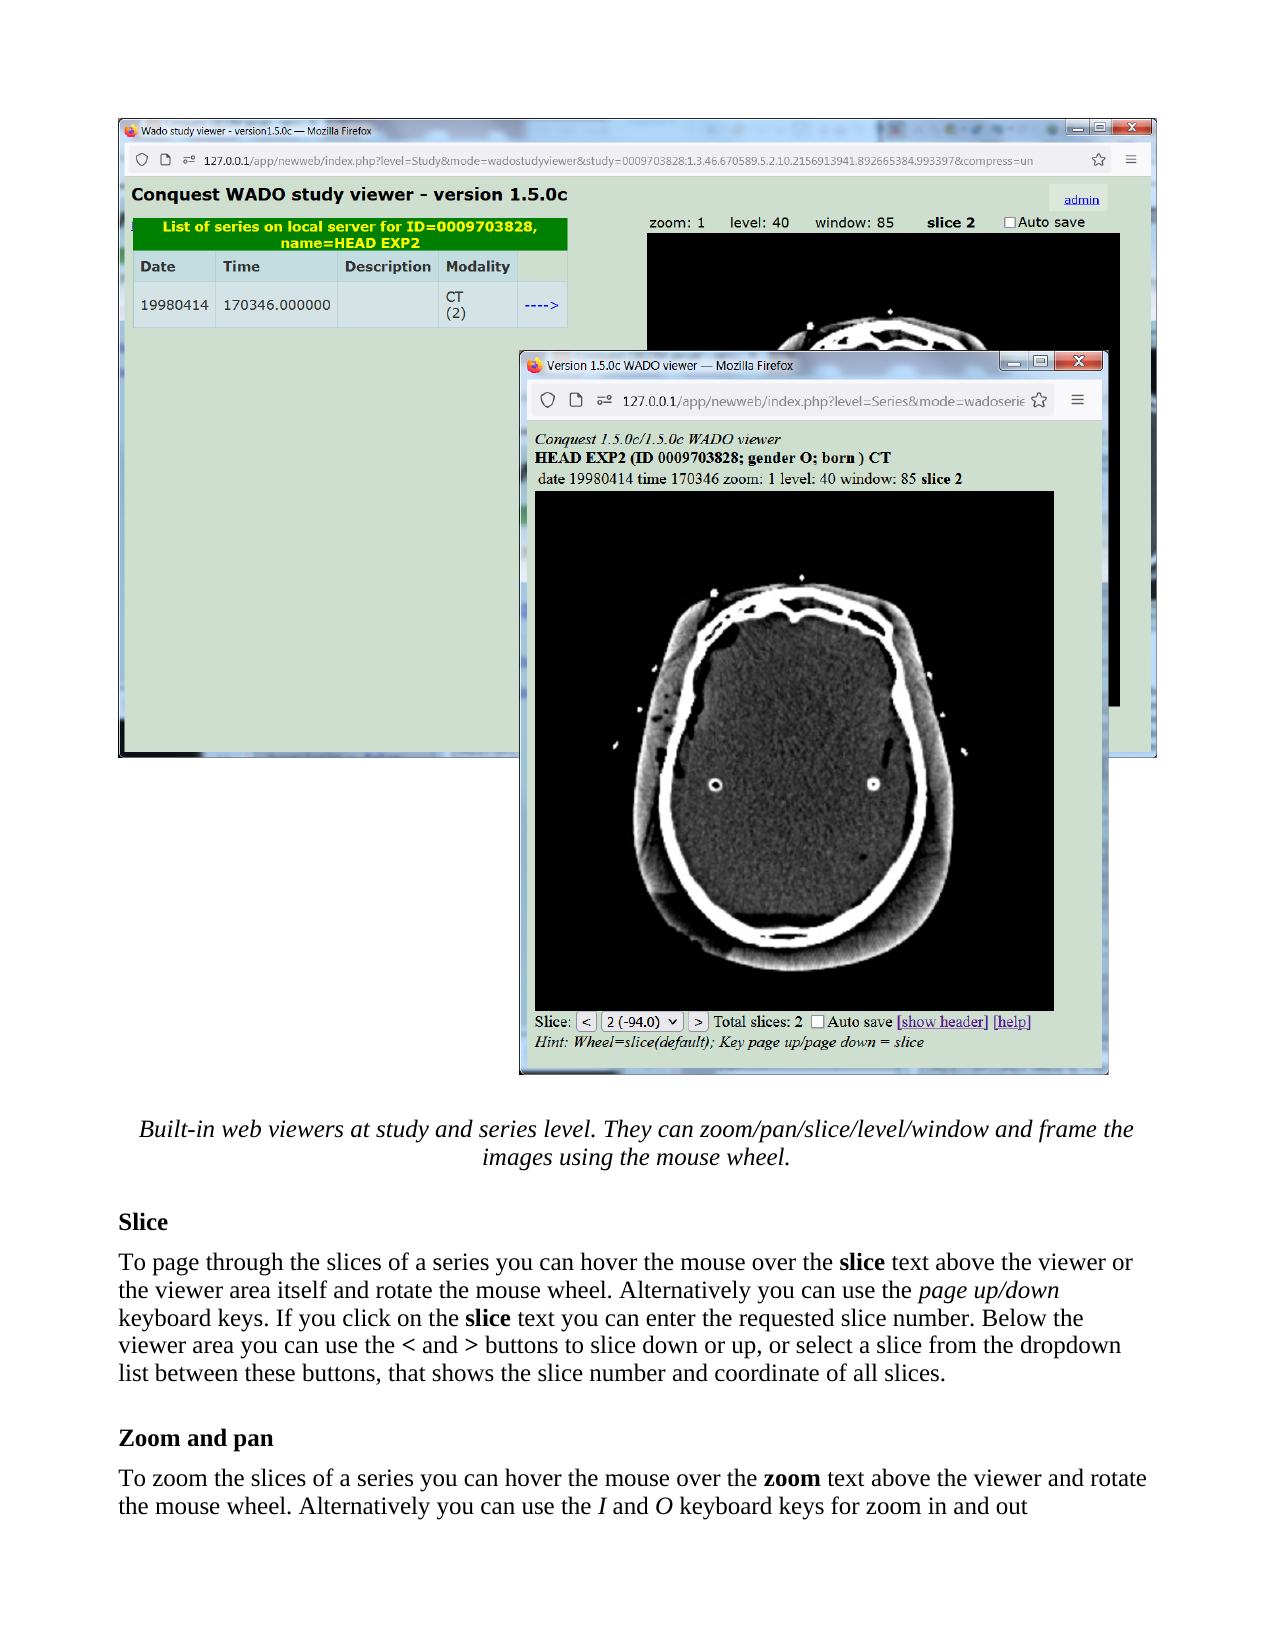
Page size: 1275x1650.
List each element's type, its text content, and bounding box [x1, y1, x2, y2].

text Built-in web viewers at study and series level. They can zoom/pan/slice/level/window and frame the images using the mouse wheel. [118, 1115, 1157, 1171]
text To page through the slices of a series you can hover the mouse over the slice text above the viewer or the viewer area itself and rotate the mouse wheel. Alternatively you can use the page up/down keyboard keys. If you click on the slice text you can enter the requested slice number. Below the viewer area you can use the < and > buttons to slice down or up, or select a slice from the dropdown list between these buttons, that shows the slice number and coordinate of all slices. [118, 1248, 1157, 1387]
text To zoom the slices of a series you can hover the mouse over the zoom text above the viewer and rotate the mouse wheel. Alternatively you can use the I and O keyboard keys for zoom in and out [118, 1464, 1157, 1520]
subtitle Slice [118, 1208, 1157, 1236]
subtitle Zoom and pan [118, 1424, 1157, 1452]
picture [118, 118, 1157, 1075]
